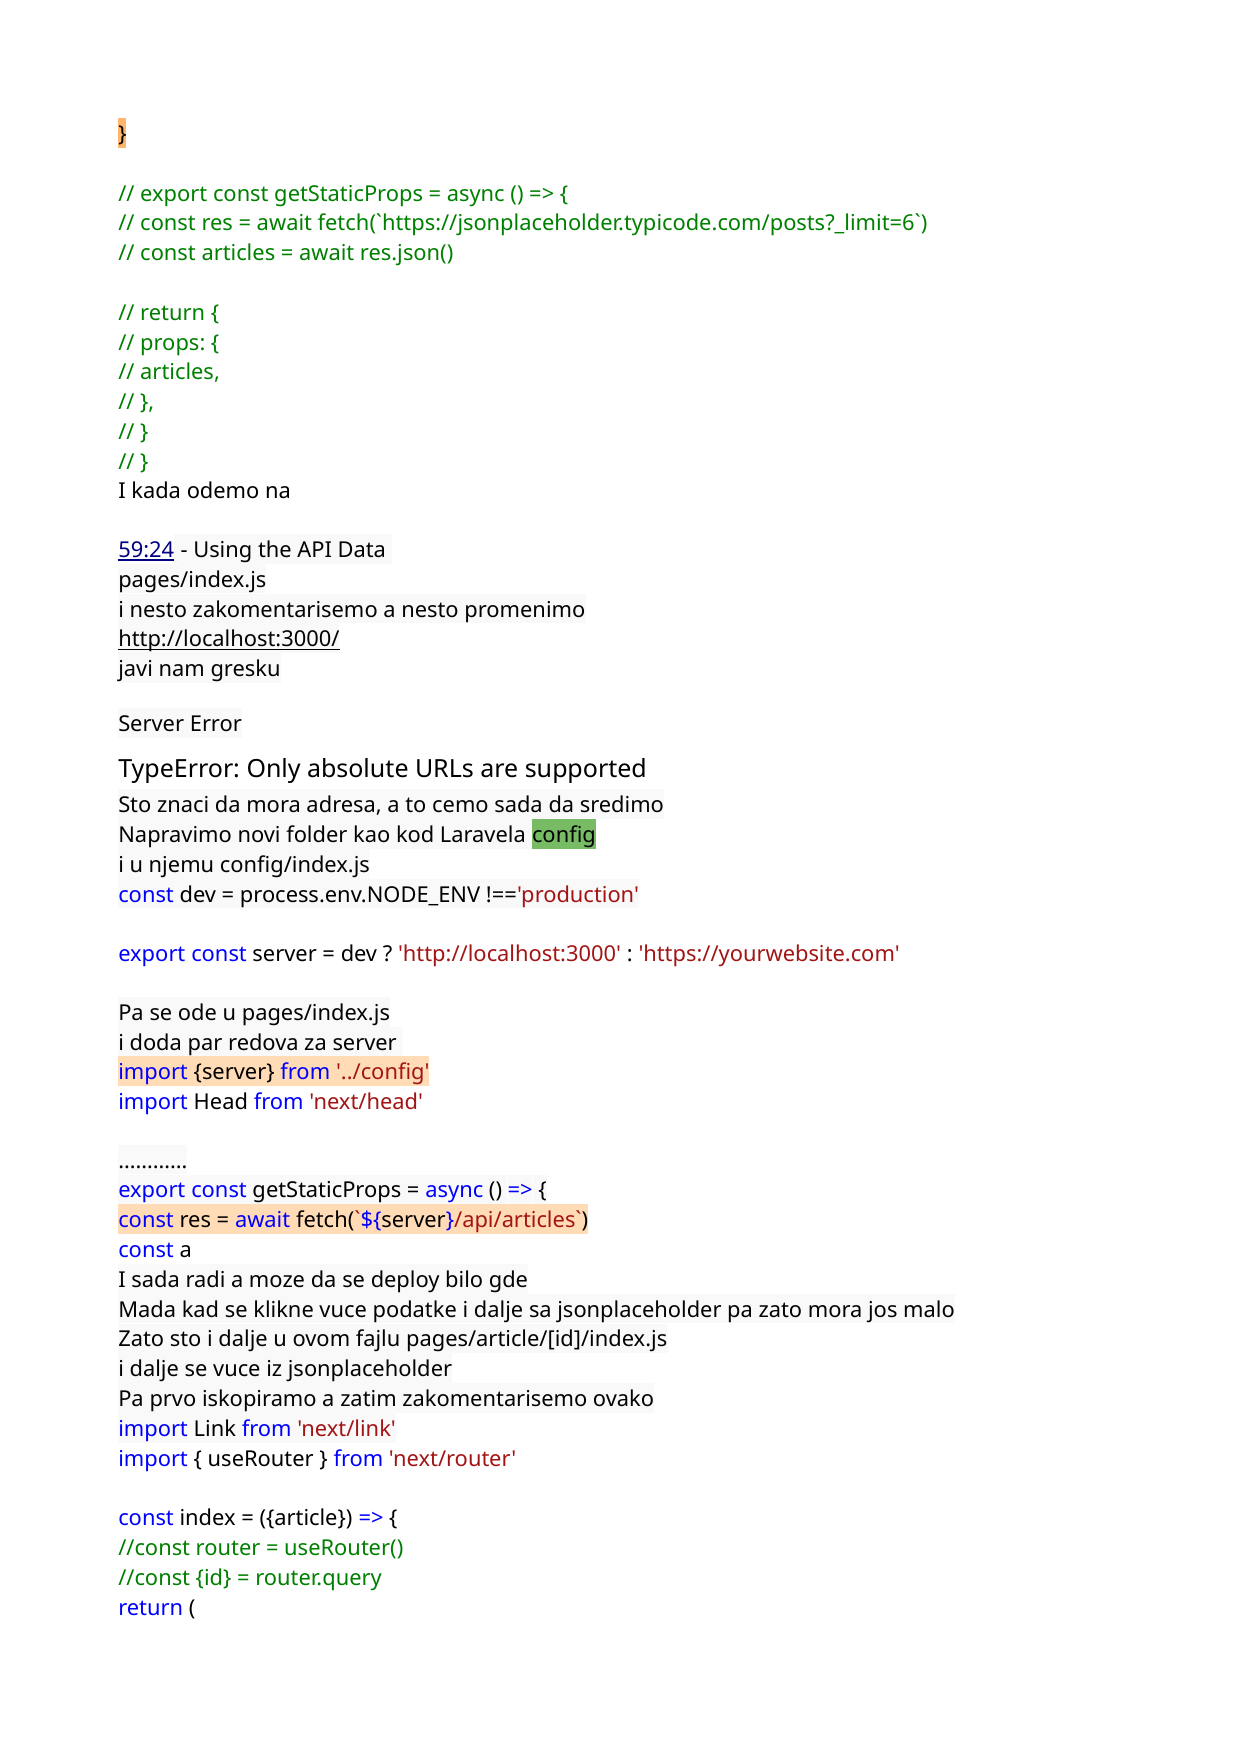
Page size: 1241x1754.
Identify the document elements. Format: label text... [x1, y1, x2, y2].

text TypeError: Only absolute URLs are supported [118, 750, 1122, 784]
text Sto znaci da mora adresa, a to cemo sada da sredimo [118, 789, 1122, 819]
text // } [118, 416, 1122, 446]
text export const server = dev ? 'http://localhost:3000' : 'https://yourwebsite.com' [118, 938, 1122, 968]
text // articles, [118, 356, 1122, 386]
text pages/index.js [118, 564, 1122, 593]
text // const res = await fetch(`https://jsonplaceholder.typicode.com/posts?_limit=6`) [118, 207, 1122, 237]
text //const router = useRouter() [118, 1532, 1122, 1562]
text const index = ({article}) => { [118, 1502, 1122, 1532]
text return ( [118, 1591, 1122, 1621]
text 59:24 - Using the API Data [118, 534, 1122, 564]
text // props: { [118, 326, 1122, 356]
text Pa prvo iskopiramo a zatim zakomentarisemo ovako [118, 1383, 1122, 1413]
text ………… [118, 1145, 1122, 1174]
text import { useRouter } from 'next/router' [118, 1443, 1122, 1472]
text Zato sto i dalje u ovom fajlu pages/article/[id]/index.js [118, 1323, 1122, 1353]
text http://localhost:3000/ [118, 623, 1122, 653]
text I kada odemo na [118, 475, 1122, 505]
text // return { [118, 297, 1122, 326]
text // const articles = await res.json() [118, 237, 1122, 267]
text Napravimo novi folder kao kod Laravela config [118, 819, 1122, 849]
text } [118, 118, 1122, 148]
text const dev = process.env.NODE_ENV !=='production' [118, 879, 1122, 908]
text const a [118, 1234, 1122, 1264]
text import {server} from '../config' [118, 1056, 1122, 1086]
text i u njemu config/index.js [118, 849, 1122, 879]
text // export const getStaticProps = async () => { [118, 178, 1122, 207]
text // } [118, 446, 1122, 475]
text Mada kad se klikne vuce podatke i dalje sa jsonplaceholder pa zato mora jos malo [118, 1294, 1122, 1323]
text i nesto zakomentarisemo a nesto promenimo [118, 593, 1122, 623]
text const res = await fetch(`${server}/api/articles`) [118, 1204, 1122, 1234]
text import Head from 'next/head' [118, 1086, 1122, 1116]
text i doda par redova za server [118, 1027, 1122, 1056]
text javi nam gresku [118, 653, 1122, 683]
text i dalje se vuce iz jsonplaceholder [118, 1353, 1122, 1383]
text // }, [118, 386, 1122, 416]
text export const getStaticProps = async () => { [118, 1174, 1122, 1204]
text I sada radi a moze da se deploy bilo gde [118, 1264, 1122, 1294]
text import Link from 'next/link' [118, 1413, 1122, 1443]
text Pa se ode u pages/index.js [118, 997, 1122, 1027]
text //const {id} = router.query [118, 1562, 1122, 1591]
subtitle Server Error [118, 708, 1122, 738]
